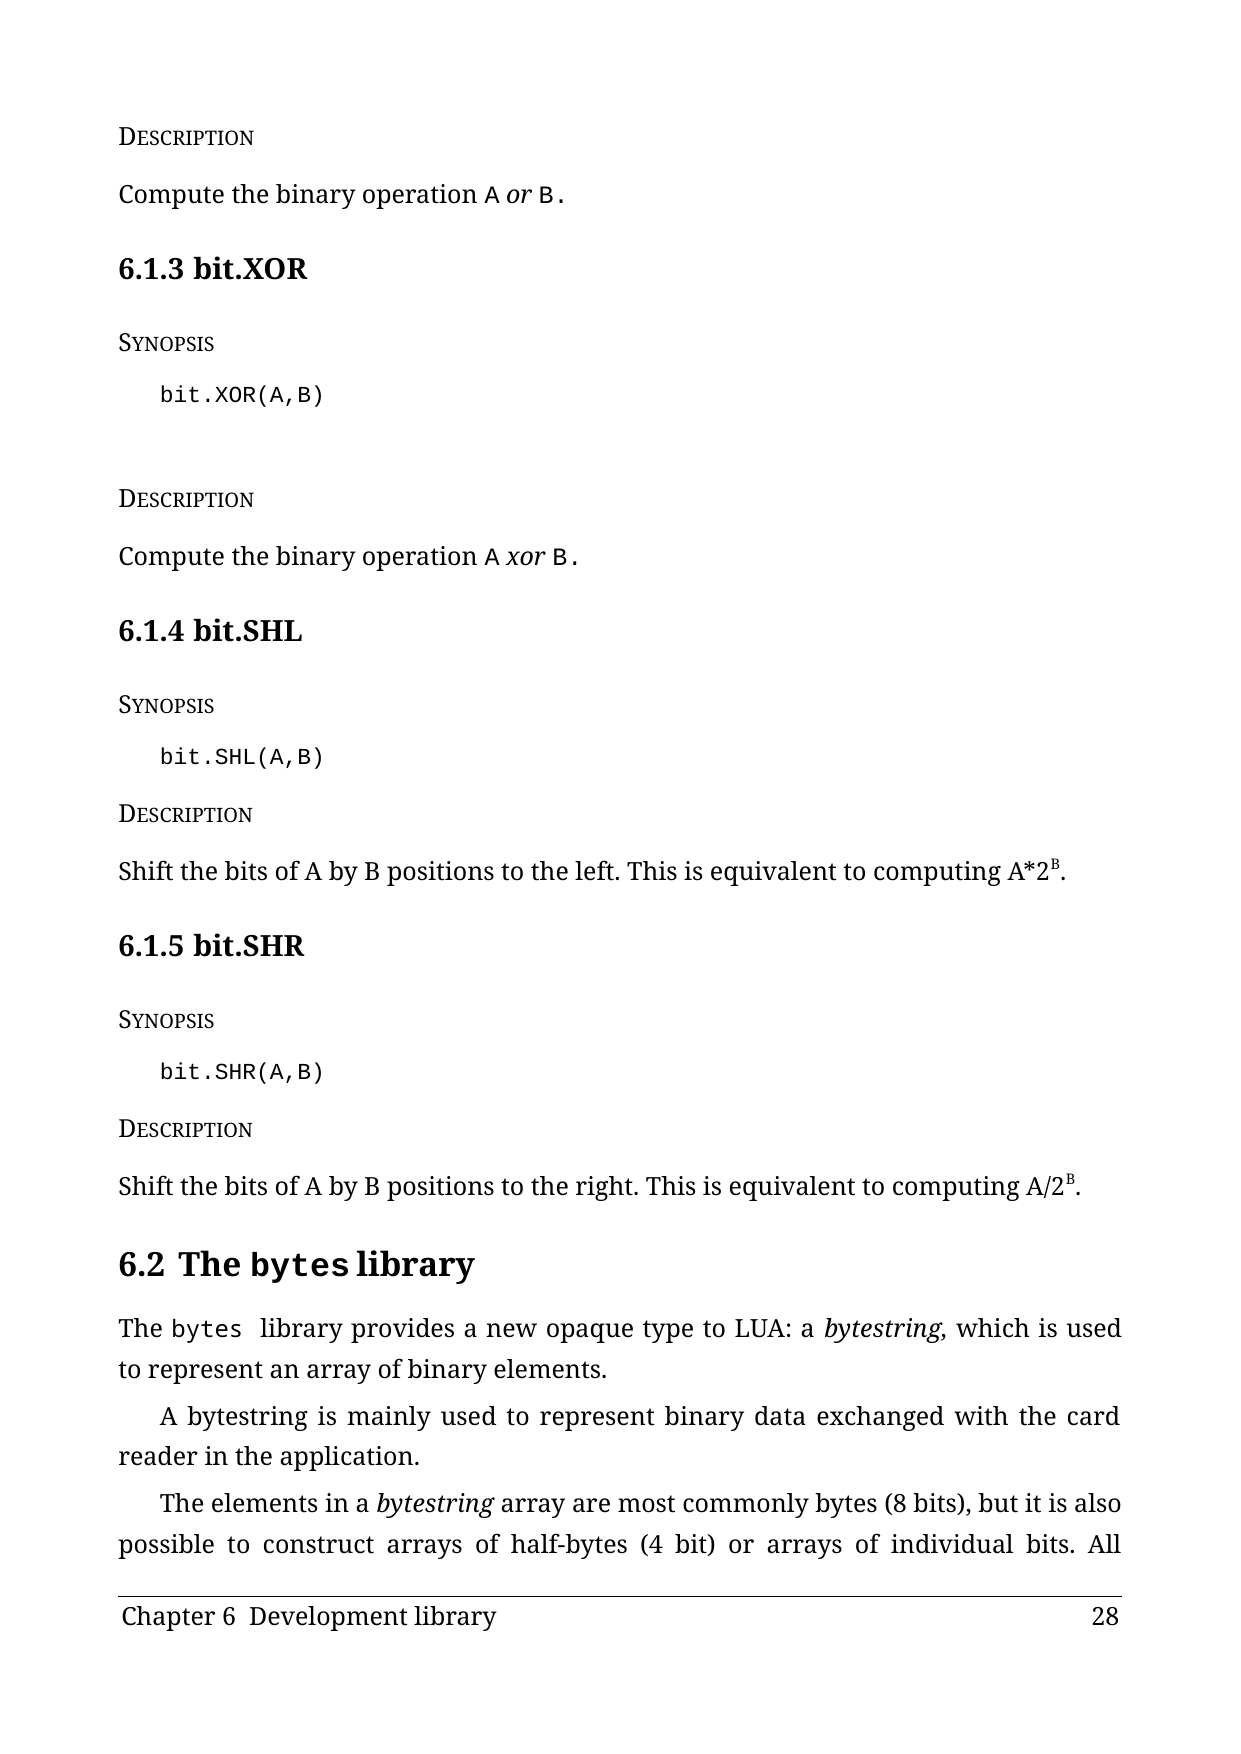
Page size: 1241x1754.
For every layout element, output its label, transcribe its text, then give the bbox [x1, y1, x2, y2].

subtitle Synopsis [118, 1002, 1122, 1036]
subtitle Synopsis [118, 325, 1122, 359]
text bit.SHL(A,B) [159, 745, 1122, 771]
subtitle bit.SHR [118, 925, 1122, 965]
subtitle Description [118, 796, 1122, 830]
text bit.SHR(A,B) [159, 1060, 1122, 1086]
text Shift the bits of A by B positions to the right. This is equivalent to computing A/2B. [118, 1169, 1122, 1203]
text Compute the binary operation A or B. [118, 176, 1122, 211]
text The bytes library provides a new opaque type to LUA: a bytestring, which is used to represent an array of binary elements. [118, 1310, 1122, 1385]
text The elements in a bytestring array are most commonly bytes (8 bits), but it is also possible to construct arrays of half-bytes (4 bit) or arrays of individual bits. All [118, 1486, 1122, 1561]
text bit.XOR(A,B) [159, 383, 1122, 409]
subtitle Description [118, 118, 1122, 152]
subtitle Description [118, 480, 1122, 514]
text Shift the bits of A by B positions to the left. This is equivalent to computing A*2B. [118, 854, 1122, 888]
subtitle bit.XOR [118, 248, 1122, 288]
text A bytestring is mainly used to represent binary data exchanged with the card reader in the application. [118, 1398, 1122, 1473]
text Compute the binary operation A xor B. [118, 539, 1122, 573]
subtitle Description [118, 1111, 1122, 1145]
subtitle bit.SHL [118, 610, 1122, 650]
subtitle Synopsis [118, 687, 1122, 721]
subtitle The bytes library [118, 1240, 1122, 1286]
